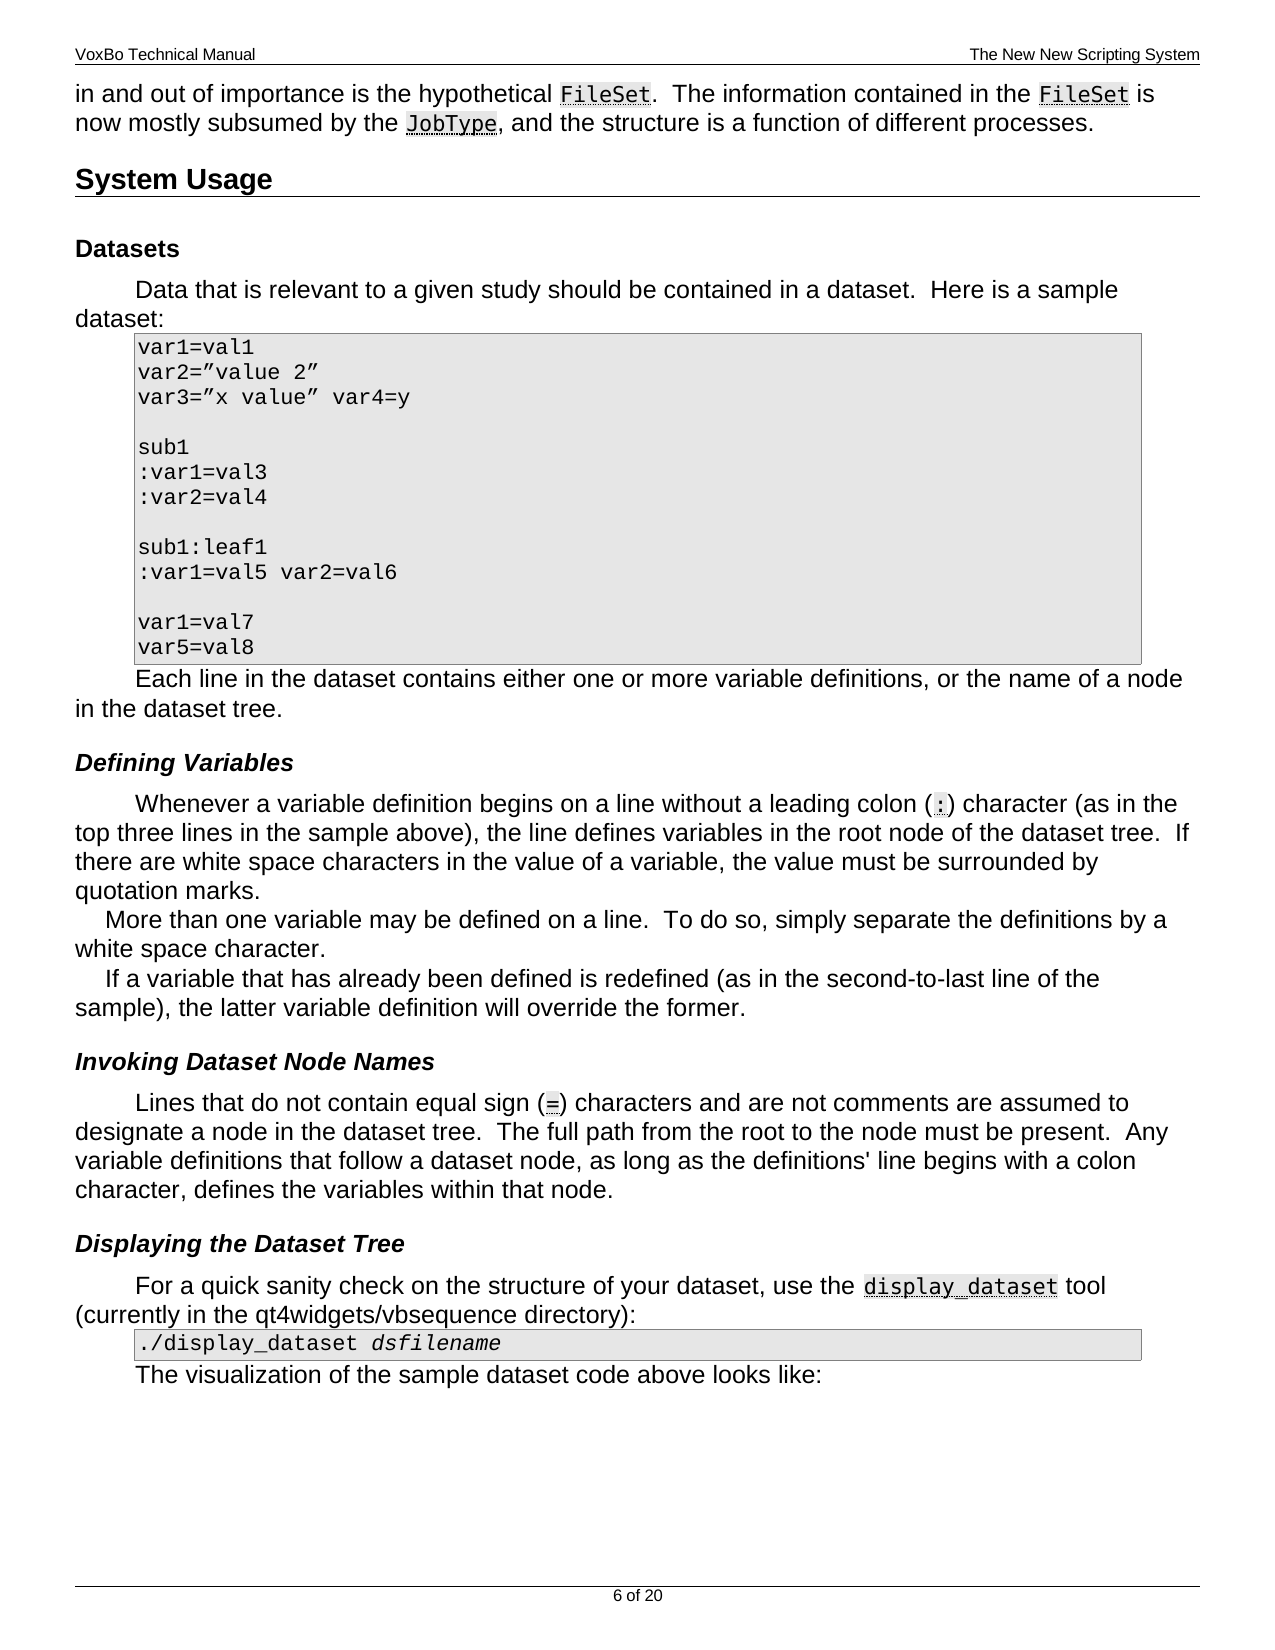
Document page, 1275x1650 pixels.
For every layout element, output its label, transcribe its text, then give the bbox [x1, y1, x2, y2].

text For a quick sanity check on the structure of your dataset, use the display_dataset tool (currently in the qt4widgets/vbsequence directory): [75, 1271, 1200, 1329]
text :var1=val3 [135, 458, 1141, 483]
text If a variable that has already been defined is redefined (as in the second-to-last line of the sample), the latter variable definition will override the former. [75, 963, 1200, 1022]
text var1=val7 [135, 608, 1141, 633]
text :var1=val5 var2=val6 [135, 558, 1141, 583]
text in and out of importance is the hypothetical FileSet. The information contained in the FileSet is now mostly subsumed by the JobType, and the structure is a function of different processes. [75, 79, 1200, 137]
text :var2=val4 [135, 483, 1141, 508]
text The visualization of the sample dataset code above looks like: [75, 1360, 1200, 1389]
subtitle Datasets [75, 234, 1200, 263]
text More than one variable may be defined on a line. To do so, simply separate the definitions by a white space character. [75, 905, 1200, 963]
text var3=”x value” var4=y [135, 383, 1141, 408]
text Whenever a variable definition begins on a line without a leading colon (:) character (as in the top three lines in the sample above), the line defines variables in the root node of the dataset tree. If there are white space characters in the value of a variable, the value must be surrounded by quotation marks. [75, 789, 1200, 905]
text Lines that do not contain equal sign (=) characters and are not comments are assumed to designate a node in the dataset tree. The full path from the root to the node must be present. Any variable definitions that follow a dataset node, as long as the definitions' line begins with a colon character, defines the variables within that node. [75, 1088, 1200, 1204]
text sub1 [135, 433, 1141, 458]
text var5=val8 [135, 633, 1141, 664]
subtitle Invoking Dataset Node Names [75, 1047, 1200, 1076]
subtitle System Usage [75, 162, 1200, 196]
text var2=”value 2” [135, 358, 1141, 383]
subtitle Defining Variables [75, 747, 1200, 777]
text sub1:leaf1 [135, 533, 1141, 558]
text Data that is relevant to a given study should be contained in a dataset. Here is a sample dataset: [75, 275, 1200, 333]
text ./display_dataset dsfilename [135, 1330, 1141, 1360]
subtitle Displaying the Dataset Tree [75, 1229, 1200, 1258]
text Each line in the dataset contains either one or more variable definitions, or the name of a node in the dataset tree. [75, 664, 1200, 722]
text var1=val1 [135, 334, 1141, 358]
